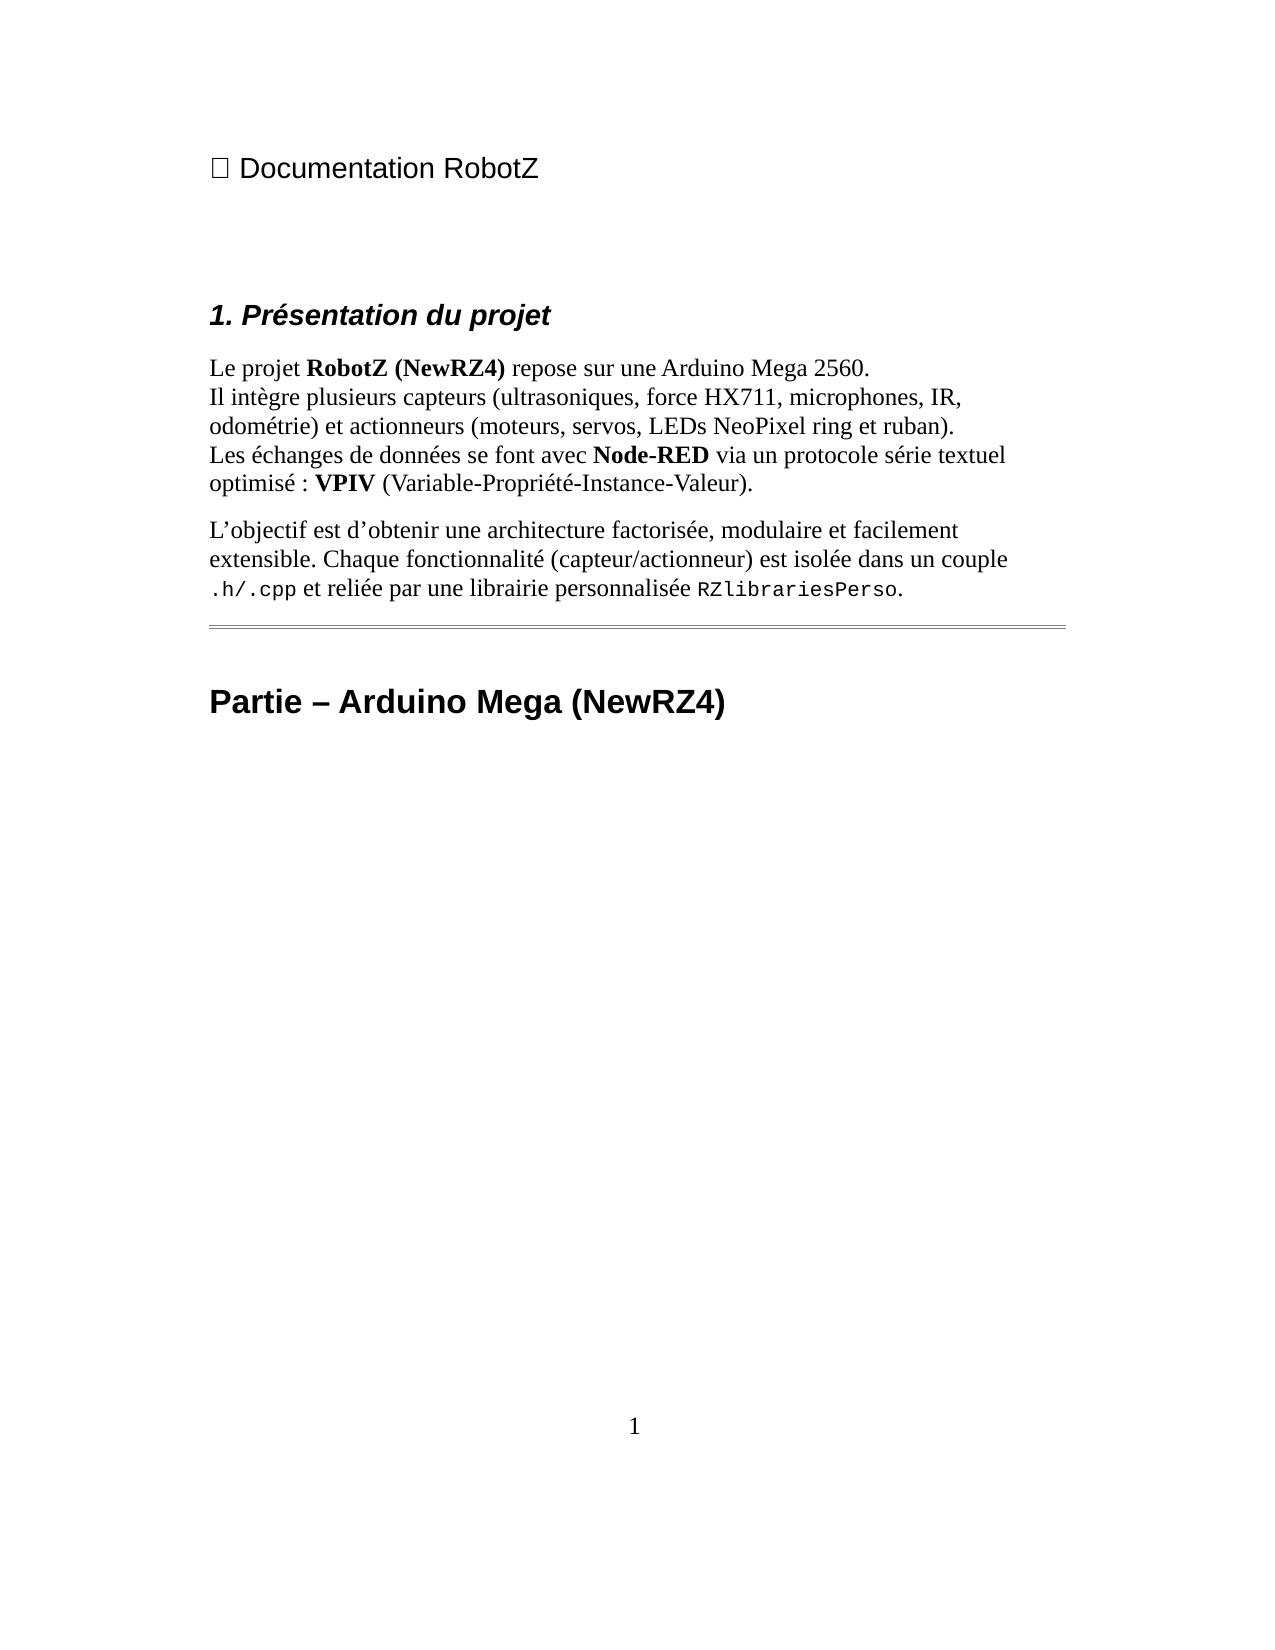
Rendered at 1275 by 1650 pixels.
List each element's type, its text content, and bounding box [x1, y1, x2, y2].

subtitle 1. Présentation du projet [209, 298, 1066, 332]
subtitle Partie – Arduino Mega (NewRZ4) [209, 682, 1066, 721]
text Le projet RobotZ (NewRZ4) repose sur une Arduino Mega 2560. Il intègre plusieurs capteurs (ultrasoniques, force HX711, microphones, IR, odométrie) et actionneurs (moteurs, servos, LEDs NeoPixel ring et ruban). Les échanges de données se font avec Node-RED via un protocole série textuel optimisé : VPIV (Variable-Propriété-Instance-Valeur). [209, 353, 1066, 497]
text L’objectif est d’obtenir une architecture factorisée, modulaire et facilement extensible. Chaque fonctionnalité (capteur/actionneur) est isolée dans un couple .h/.cpp et reliée par une librairie personnalisée RZlibrariesPerso. [209, 515, 1066, 602]
subtitle 📖 Documentation RobotZ [209, 151, 1066, 185]
